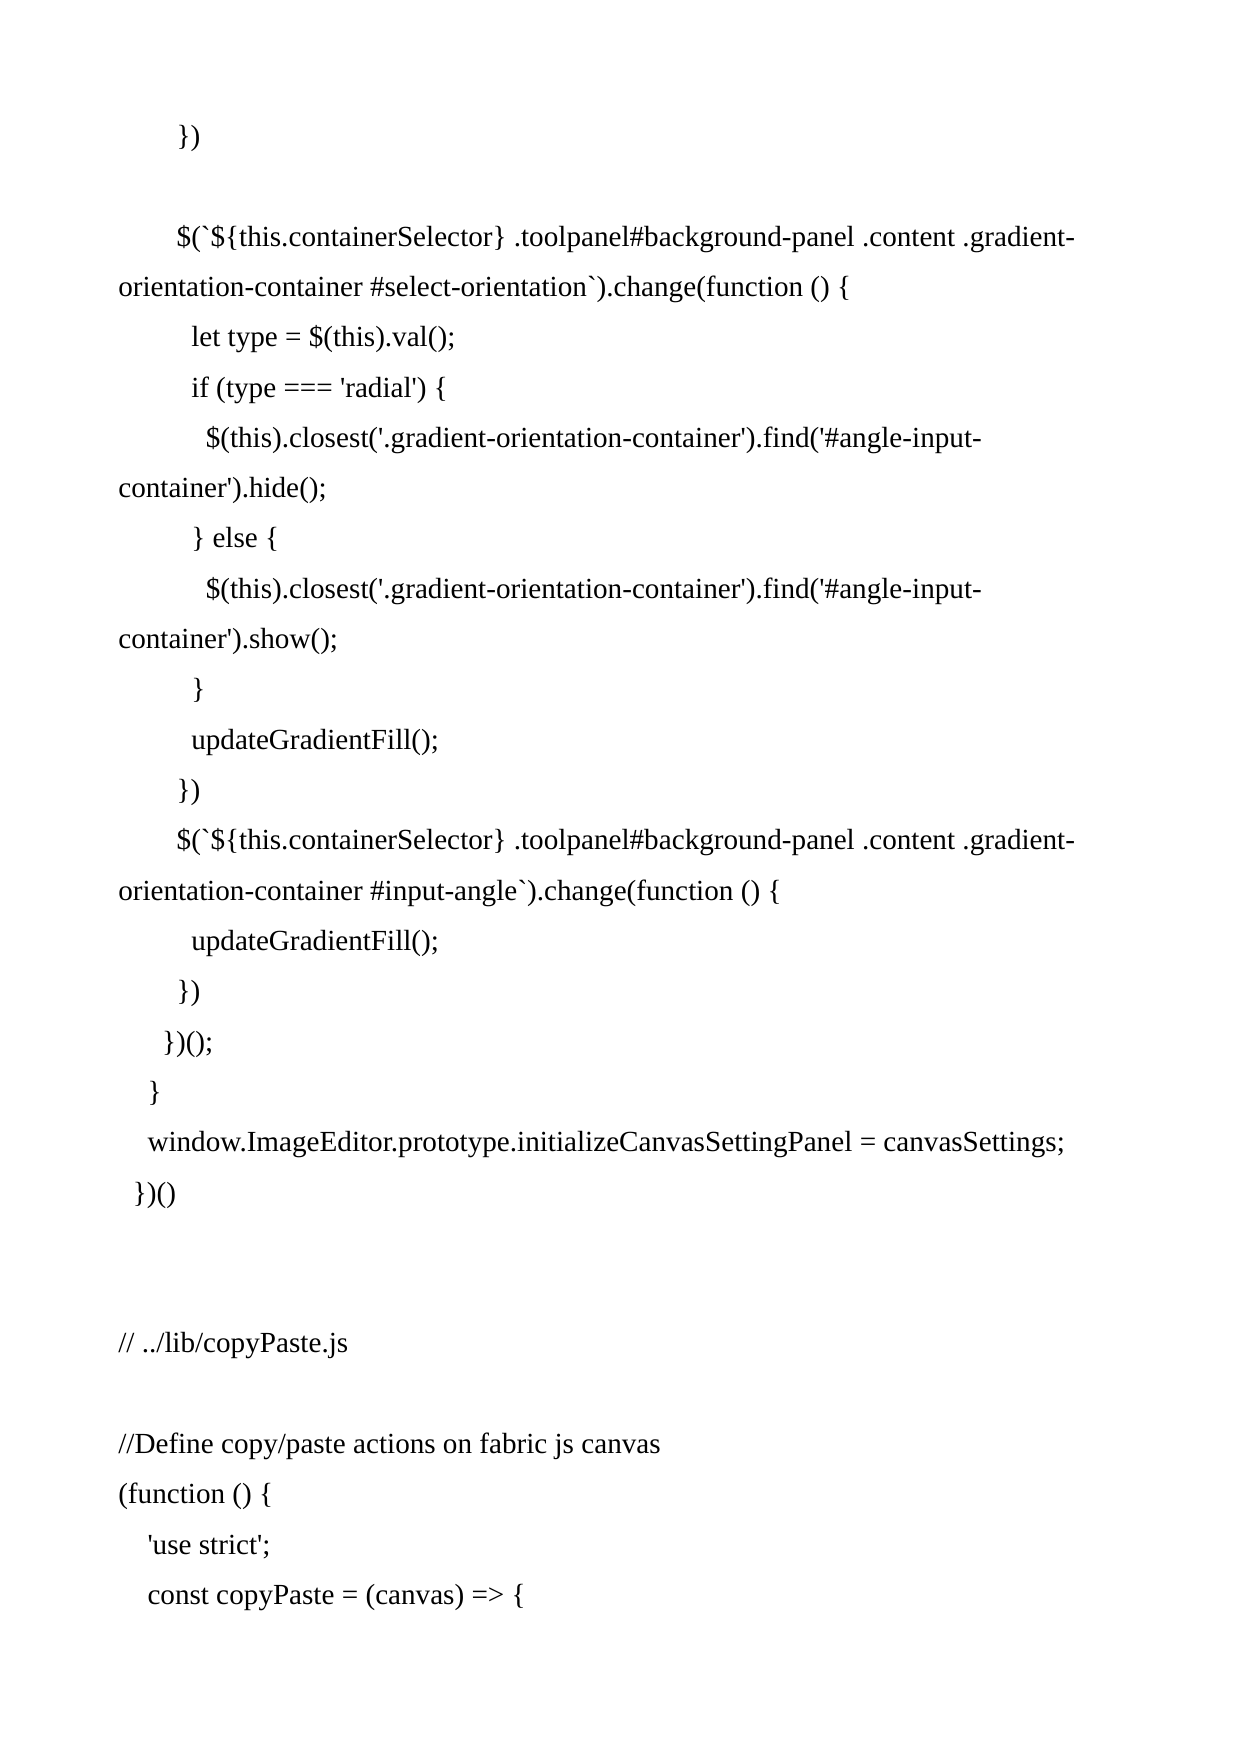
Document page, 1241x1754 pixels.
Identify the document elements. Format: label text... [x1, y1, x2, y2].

text } [118, 1074, 1122, 1108]
text 'use strict'; [118, 1527, 1122, 1560]
text if (type === 'radial') { [118, 370, 1122, 403]
text } [118, 672, 1122, 705]
text })(); [118, 1024, 1122, 1057]
text }) [118, 973, 1122, 1007]
text $(`${this.containerSelector} .toolpanel#background-panel .content .gradient-orientation-container #input-angle`).change(function () { [118, 822, 1122, 906]
text }) [118, 772, 1122, 806]
text const copyPaste = (canvas) => { [118, 1577, 1122, 1611]
text // ../lib/copyPaste.js [118, 1326, 1122, 1359]
text updateGradientFill(); [118, 722, 1122, 755]
text //Define copy/paste actions on fabric js canvas [118, 1426, 1122, 1460]
text })() [118, 1175, 1122, 1208]
text window.ImageEditor.prototype.initializeCanvasSettingPanel = canvasSettings; [118, 1124, 1122, 1158]
text $(this).closest('.gradient-orientation-container').find('#angle-input-container').hide(); [118, 420, 1122, 504]
text (function () { [118, 1477, 1122, 1510]
text $(`${this.containerSelector} .toolpanel#background-panel .content .gradient-orientation-container #select-orientation`).change(function () { [118, 219, 1122, 303]
text updateGradientFill(); [118, 923, 1122, 957]
text let type = $(this).val(); [118, 319, 1122, 353]
text $(this).closest('.gradient-orientation-container').find('#angle-input-container').show(); [118, 571, 1122, 655]
text } else { [118, 521, 1122, 554]
text }) [118, 118, 1122, 152]
